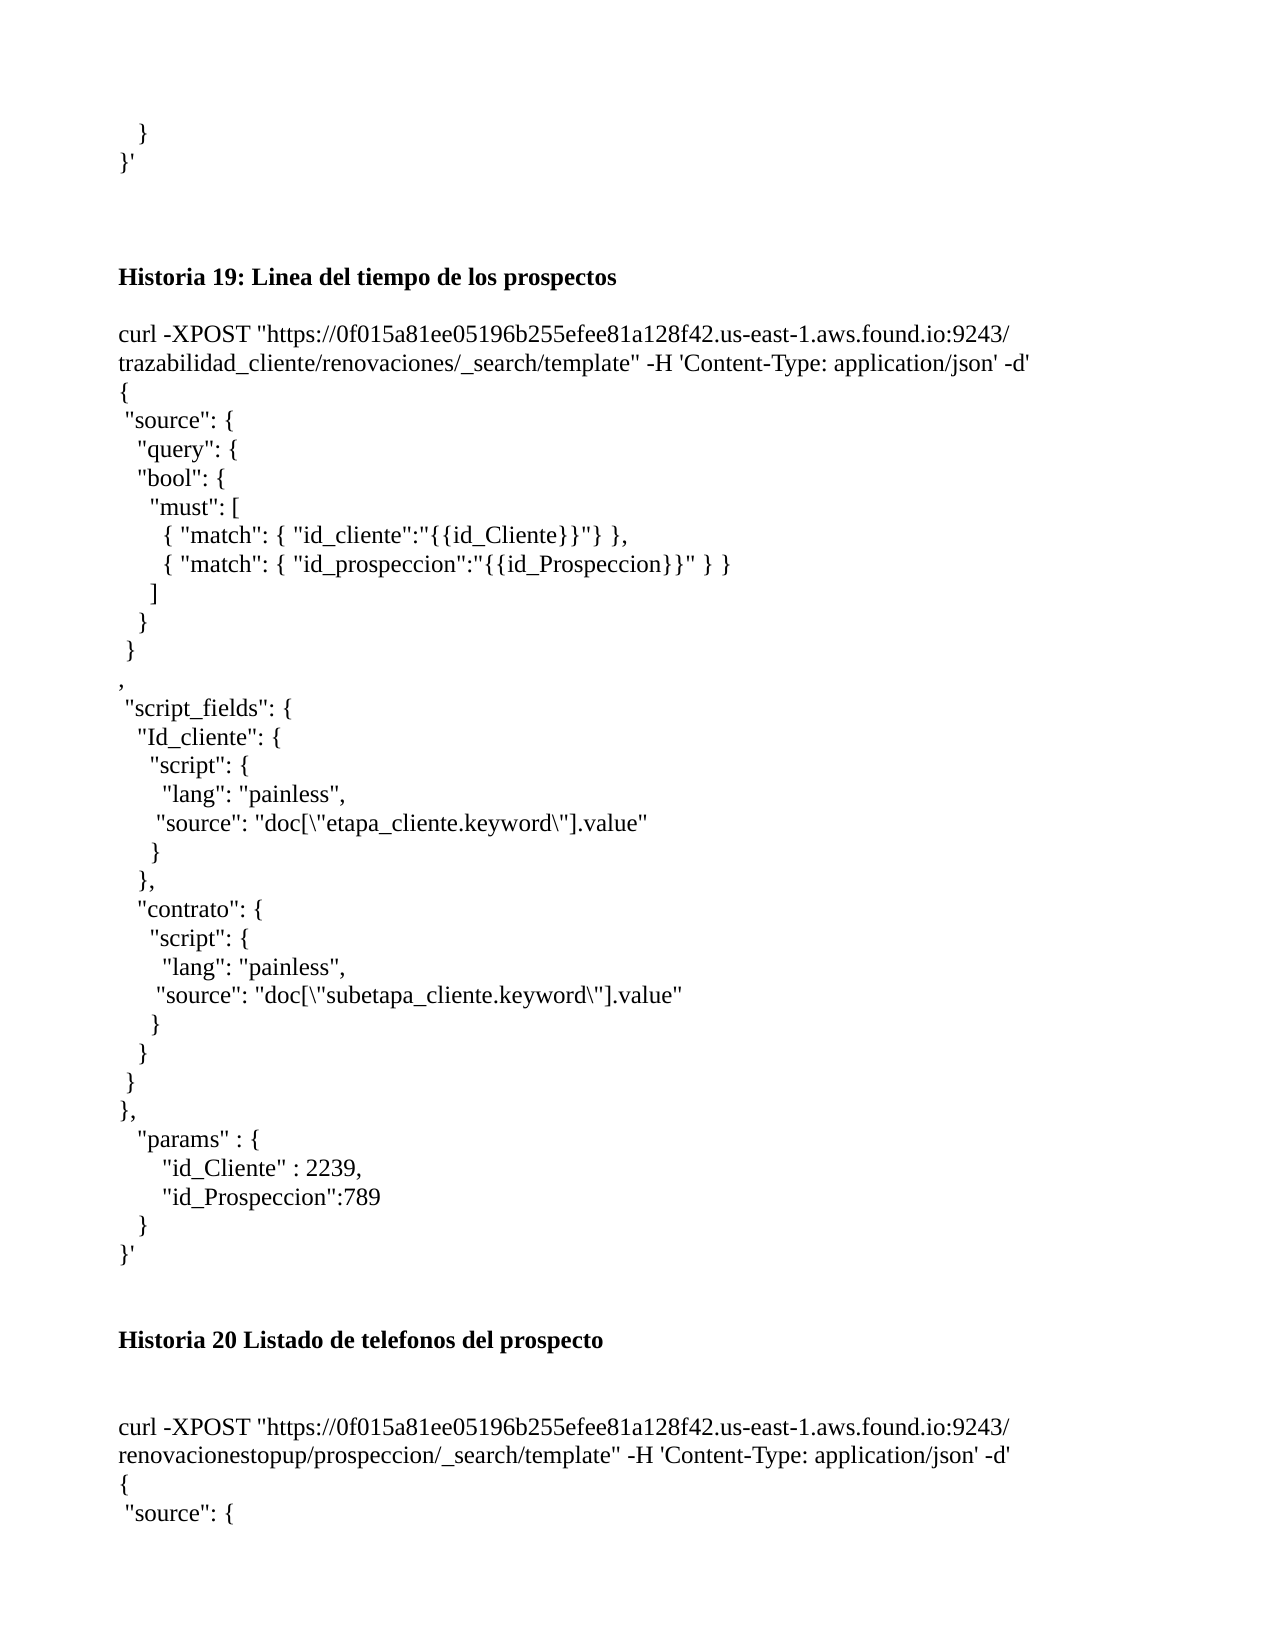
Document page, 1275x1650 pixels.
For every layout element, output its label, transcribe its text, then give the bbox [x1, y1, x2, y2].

text "source": { [118, 406, 1157, 434]
text "contrato": { [118, 894, 1157, 923]
text }, [118, 866, 1157, 894]
text "script": { [118, 751, 1157, 779]
text } [118, 1009, 1157, 1038]
text Historia 19: Linea del tiempo de los prospectos [118, 262, 1157, 291]
text "params" : { [118, 1124, 1157, 1153]
text ] [118, 578, 1157, 607]
text } [118, 1211, 1157, 1239]
text "id_Cliente" : 2239, [118, 1153, 1157, 1182]
text "query": { [118, 434, 1157, 463]
text "lang": "painless", [118, 779, 1157, 808]
text "script": { [118, 923, 1157, 952]
text curl -XPOST "https://0f015a81ee05196b255efee81a128f42.us-east-1.aws.found.io:9243/trazabilidad_cliente/renovaciones/_search/template" -H 'Content-Type: application/json' -d' [118, 319, 1157, 377]
text }' [118, 1239, 1157, 1268]
text } [118, 837, 1157, 866]
text }, [118, 1096, 1157, 1124]
text "script_fields": { [118, 693, 1157, 722]
text curl -XPOST "https://0f015a81ee05196b255efee81a128f42.us-east-1.aws.found.io:9243/renovacionestopup/prospeccion/_search/template" -H 'Content-Type: application/json' -d' [118, 1412, 1157, 1469]
text } [118, 607, 1157, 636]
text "lang": "painless", [118, 952, 1157, 981]
text "bool": { [118, 463, 1157, 492]
text } [118, 1038, 1157, 1067]
text "source": "doc[\"etapa_cliente.keyword\"].value" [118, 808, 1157, 837]
text { [118, 1469, 1157, 1498]
text "id_Prospeccion":789 [118, 1182, 1157, 1211]
text { "match": { "id_cliente":"{{id_Cliente}}"} }, [118, 521, 1157, 549]
text } [118, 118, 1157, 147]
text Historia 20 Listado de telefonos del prospecto [118, 1326, 1157, 1354]
text "source": "doc[\"subetapa_cliente.keyword\"].value" [118, 981, 1157, 1009]
text { "match": { "id_prospeccion":"{{id_Prospeccion}}" } } [118, 549, 1157, 578]
text } [118, 636, 1157, 664]
text { [118, 377, 1157, 406]
text "source": { [118, 1498, 1157, 1527]
text , [118, 664, 1157, 693]
text "Id_cliente": { [118, 722, 1157, 751]
text "must": [ [118, 492, 1157, 521]
text }' [118, 147, 1157, 176]
text } [118, 1067, 1157, 1096]
